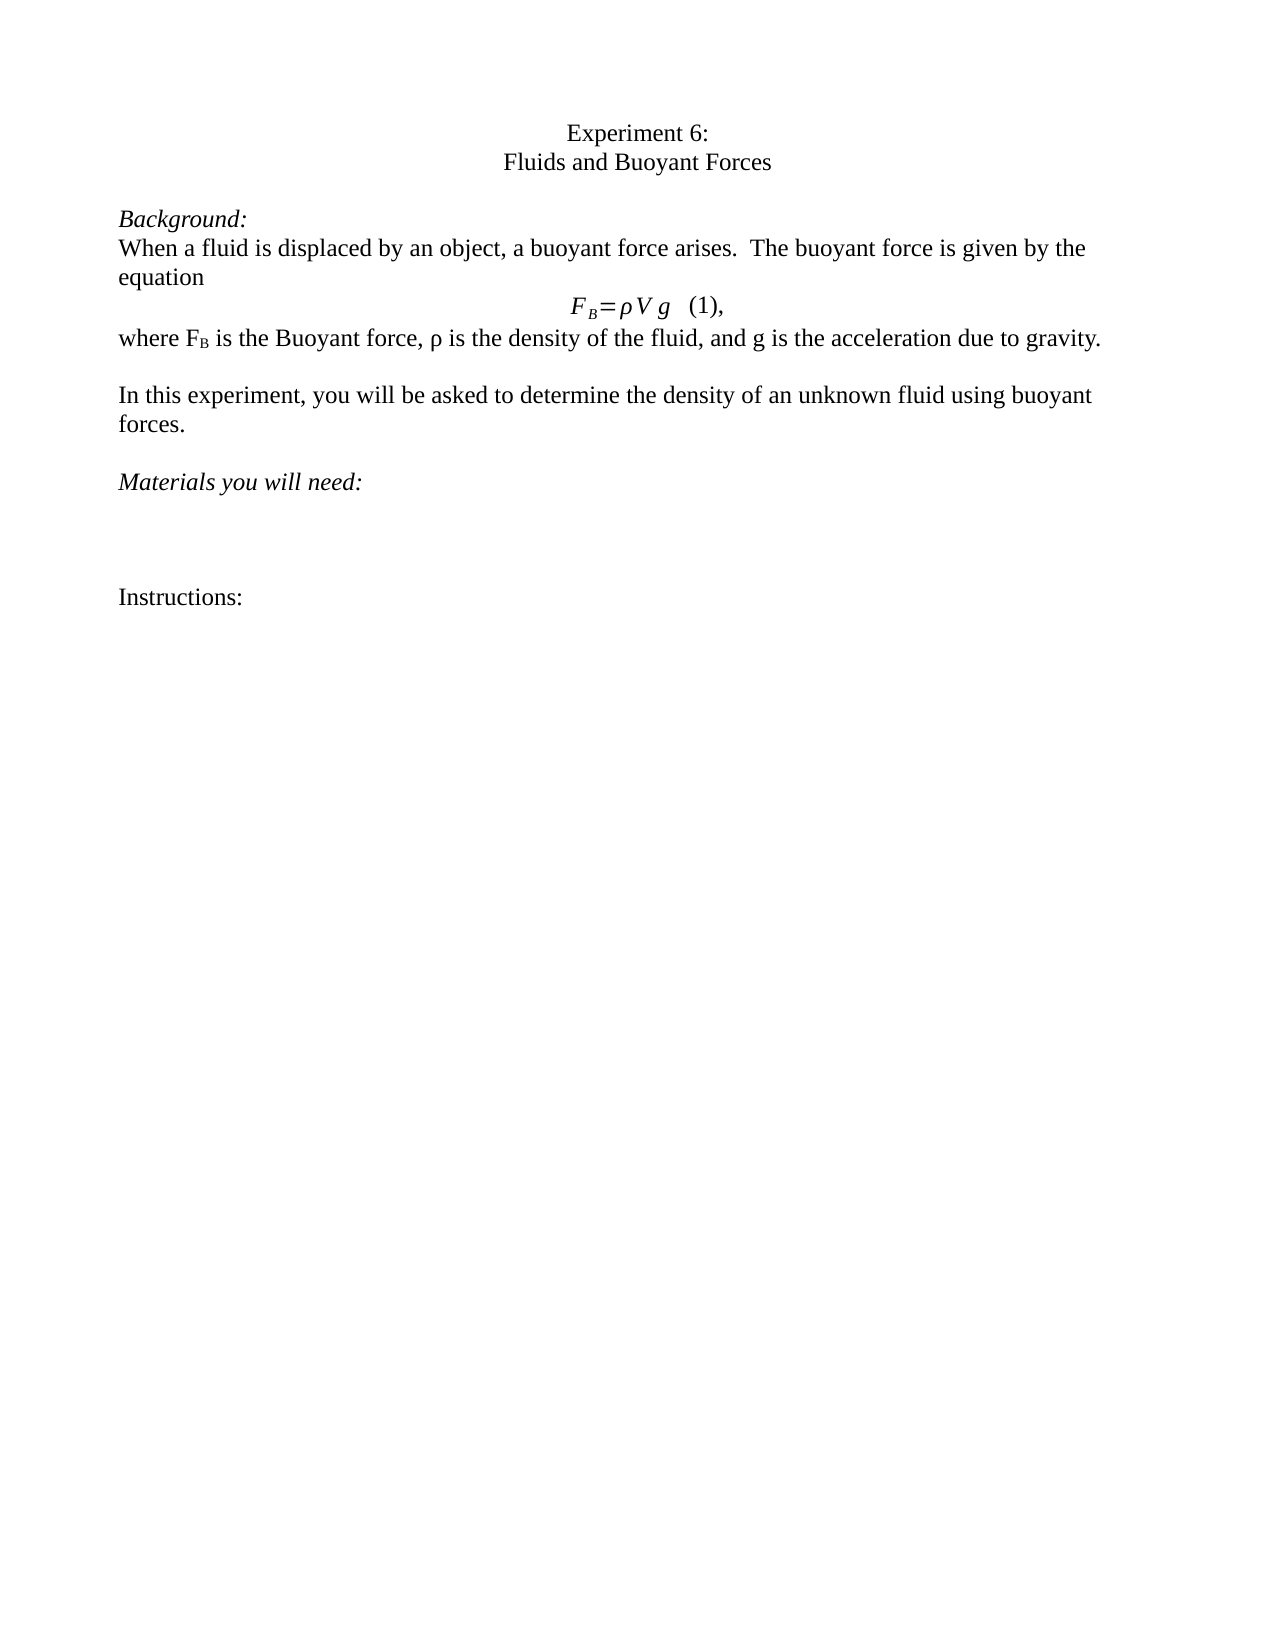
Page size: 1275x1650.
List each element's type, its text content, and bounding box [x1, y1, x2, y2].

text (1), [118, 291, 1157, 323]
text Materials you will need: [118, 467, 1157, 496]
text When a fluid is displaced by an object, a buoyant force arises. The buoyant force is given by the equation [118, 233, 1157, 291]
text Experiment 6: [118, 118, 1157, 147]
text where FB is the Buoyant force, ρ is the density of the fluid, and g is the acceleration due to gravity. [118, 323, 1157, 352]
text Instructions: [118, 582, 1157, 611]
text Fluids and Buoyant Forces [118, 147, 1157, 176]
text In this experiment, you will be asked to determine the density of an unknown fluid using buoyant forces. [118, 381, 1157, 438]
text Background: [118, 204, 1157, 233]
